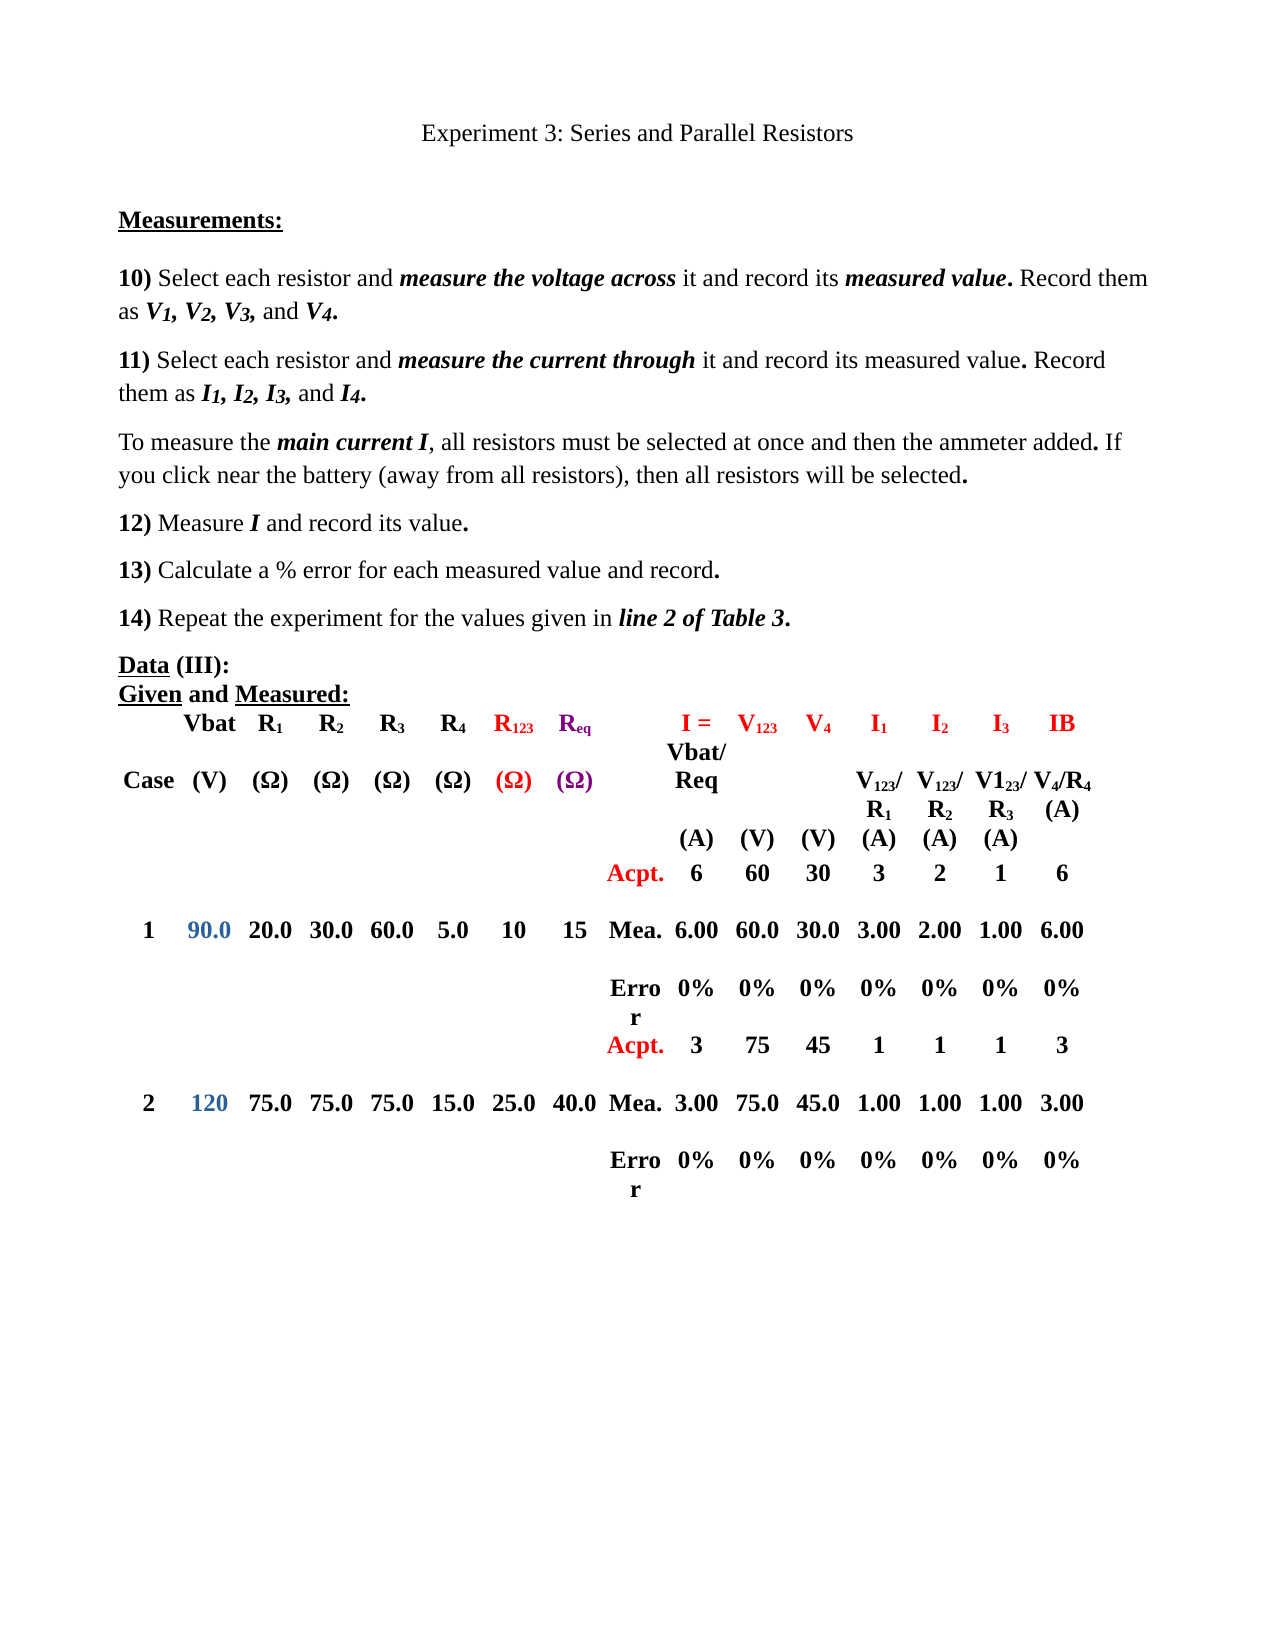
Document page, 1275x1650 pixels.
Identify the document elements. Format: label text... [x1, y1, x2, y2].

table_cell 2 2.00 0% [909, 858, 970, 1031]
table_header R123 (Ω) [483, 708, 544, 858]
text 10) Select each resistor and measure the voltage across it and record its measured value. Record them as V1, V2, V3, and V4. [118, 263, 1157, 326]
text Measurements: [118, 205, 1157, 234]
table_header I1 V123/R1 (A) [849, 708, 909, 858]
table_header I2 V123/R2 (A) [909, 708, 970, 858]
text 11) Select each resistor and measure the current through it and record its measured value. Record them as I1, I2, I3, and I4. [118, 345, 1157, 408]
text 13) Calculate a % error for each measured value and record. [118, 555, 1157, 584]
table_header R2 (Ω) [301, 708, 362, 858]
table_header V4 (V) [788, 708, 848, 858]
table_header Case [118, 708, 179, 858]
table_cell 1 1.00 0% [970, 858, 1031, 1031]
table_cell 60 60.0 0% [727, 858, 788, 1031]
table_header R3 (Ω) [362, 708, 422, 858]
table_cell 20.0 [240, 858, 301, 1031]
table_cell 2 [118, 1031, 179, 1203]
table_header [605, 708, 666, 858]
table_cell 3 3.00 0% [666, 1031, 727, 1203]
table_cell 3 3.00 0% [849, 858, 909, 1031]
table_cell 1 1.00 0% [970, 1031, 1031, 1203]
table_header IB V4/R4 (A) [1031, 708, 1093, 858]
text Data (III): [118, 651, 1157, 679]
table_cell 25.0 [483, 1031, 544, 1203]
table_cell 3 3.00 0% [1031, 1031, 1093, 1203]
table_header Req (Ω) [544, 708, 605, 858]
table_header R4 (Ω) [423, 708, 483, 858]
table_cell 40.0 [544, 1031, 605, 1203]
table_header I3 V123/R3 (A) [970, 708, 1031, 858]
table_cell 30 30.0 0% [788, 858, 848, 1031]
table_cell 1 1.00 0% [849, 1031, 909, 1203]
table_cell 75.0 [240, 1031, 301, 1203]
table_cell 30.0 [301, 858, 362, 1031]
table_cell Acpt. Mea. Error [605, 1031, 666, 1203]
table_header Vbat (V) [179, 708, 240, 858]
text To measure the main current I, all resistors must be selected at once and then the ammeter added. If you click near the battery (away from all resistors), then all resistors will be selected. [118, 427, 1157, 489]
table_cell 1 1.00 0% [909, 1031, 970, 1203]
table_cell 10 [483, 858, 544, 1031]
table_header V123 (V) [727, 708, 788, 858]
table_cell 15 [544, 858, 605, 1031]
table_header R1 (Ω) [240, 708, 301, 858]
table_cell 60.0 [362, 858, 422, 1031]
table_cell 15.0 [423, 1031, 483, 1203]
table_cell 75.0 [362, 1031, 422, 1203]
text 14) Repeat the experiment for the values given in line 2 of Table 3. [118, 603, 1157, 632]
table_cell Acpt. Mea. Error [605, 858, 666, 1031]
table_cell 75 75.0 0% [727, 1031, 788, 1203]
text 12) Measure I and record its value. [118, 508, 1157, 537]
table_cell 6 6.00 0% [666, 858, 727, 1031]
table_cell 1 [118, 858, 179, 1031]
table_cell 90.0 [179, 858, 240, 1031]
text Given and Measured: [118, 679, 1157, 708]
table_cell 6 6.00 0% [1031, 858, 1093, 1031]
table_cell 75.0 [301, 1031, 362, 1203]
table_cell 120 [179, 1031, 240, 1203]
table_cell 45 45.0 0% [788, 1031, 848, 1203]
table_cell 5.0 [423, 858, 483, 1031]
table_header I = Vbat/Req (A) [666, 708, 727, 858]
